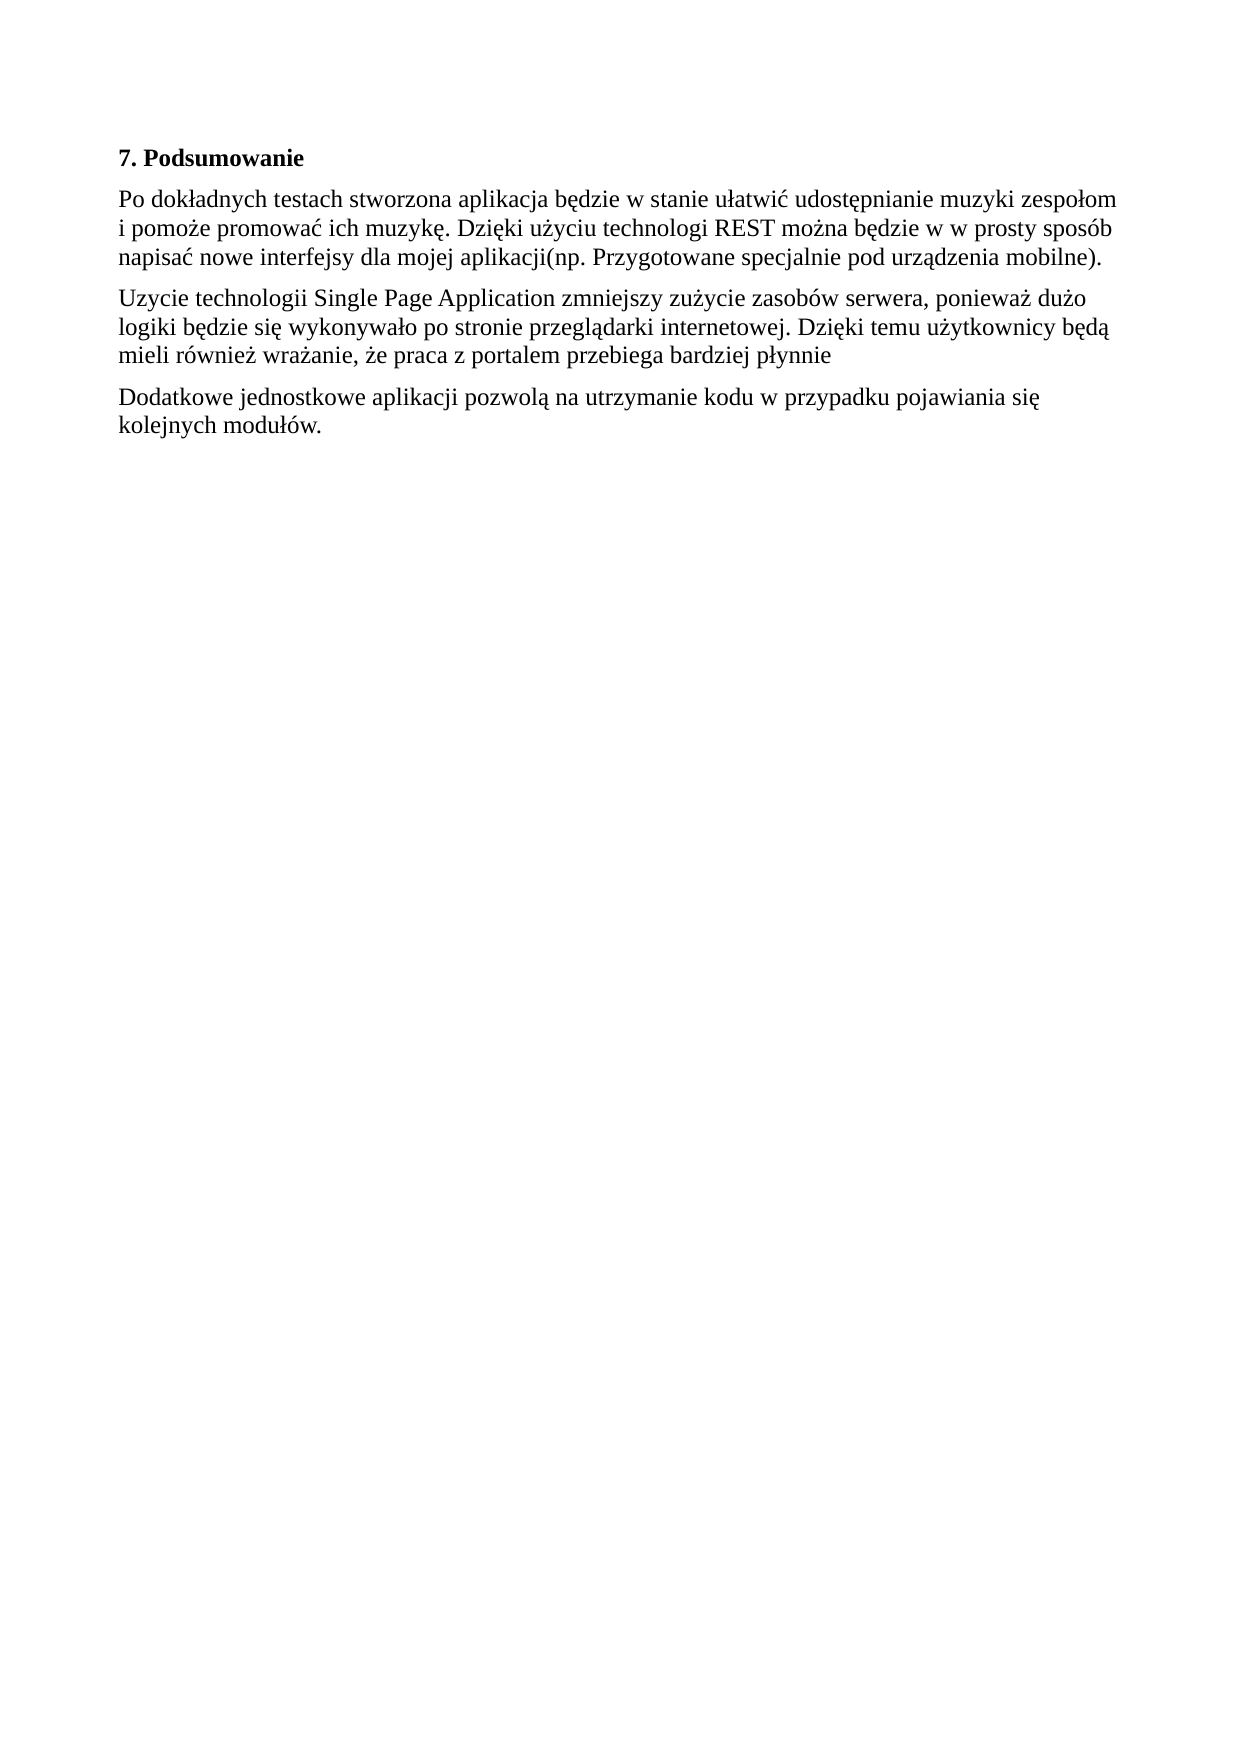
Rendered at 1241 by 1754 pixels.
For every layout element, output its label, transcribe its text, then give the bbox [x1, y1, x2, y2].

text Dodatkowe jednostkowe aplikacji pozwolą na utrzymanie kodu w przypadku pojawiania się kolejnych modułów. [118, 382, 1122, 439]
subtitle 7. Podsumowanie [118, 143, 1122, 172]
text Uzycie technologii Single Page Application zmniejszy zużycie zasobów serwera, ponieważ dużo logiki będzie się wykonywało po stronie przeglądarki internetowej. Dzięki temu użytkownicy będą mieli również wrażanie, że praca z portalem przebiega bardziej płynnie [118, 283, 1122, 369]
text Po dokładnych testach stworzona aplikacja będzie w stanie ułatwić udostępnianie muzyki zespołom i pomoże promować ich muzykę. Dzięki użyciu technologi REST można będzie w w prosty sposób napisać nowe interfejsy dla mojej aplikacji(np. Przygotowane specjalnie pod urządzenia mobilne). [118, 184, 1122, 271]
